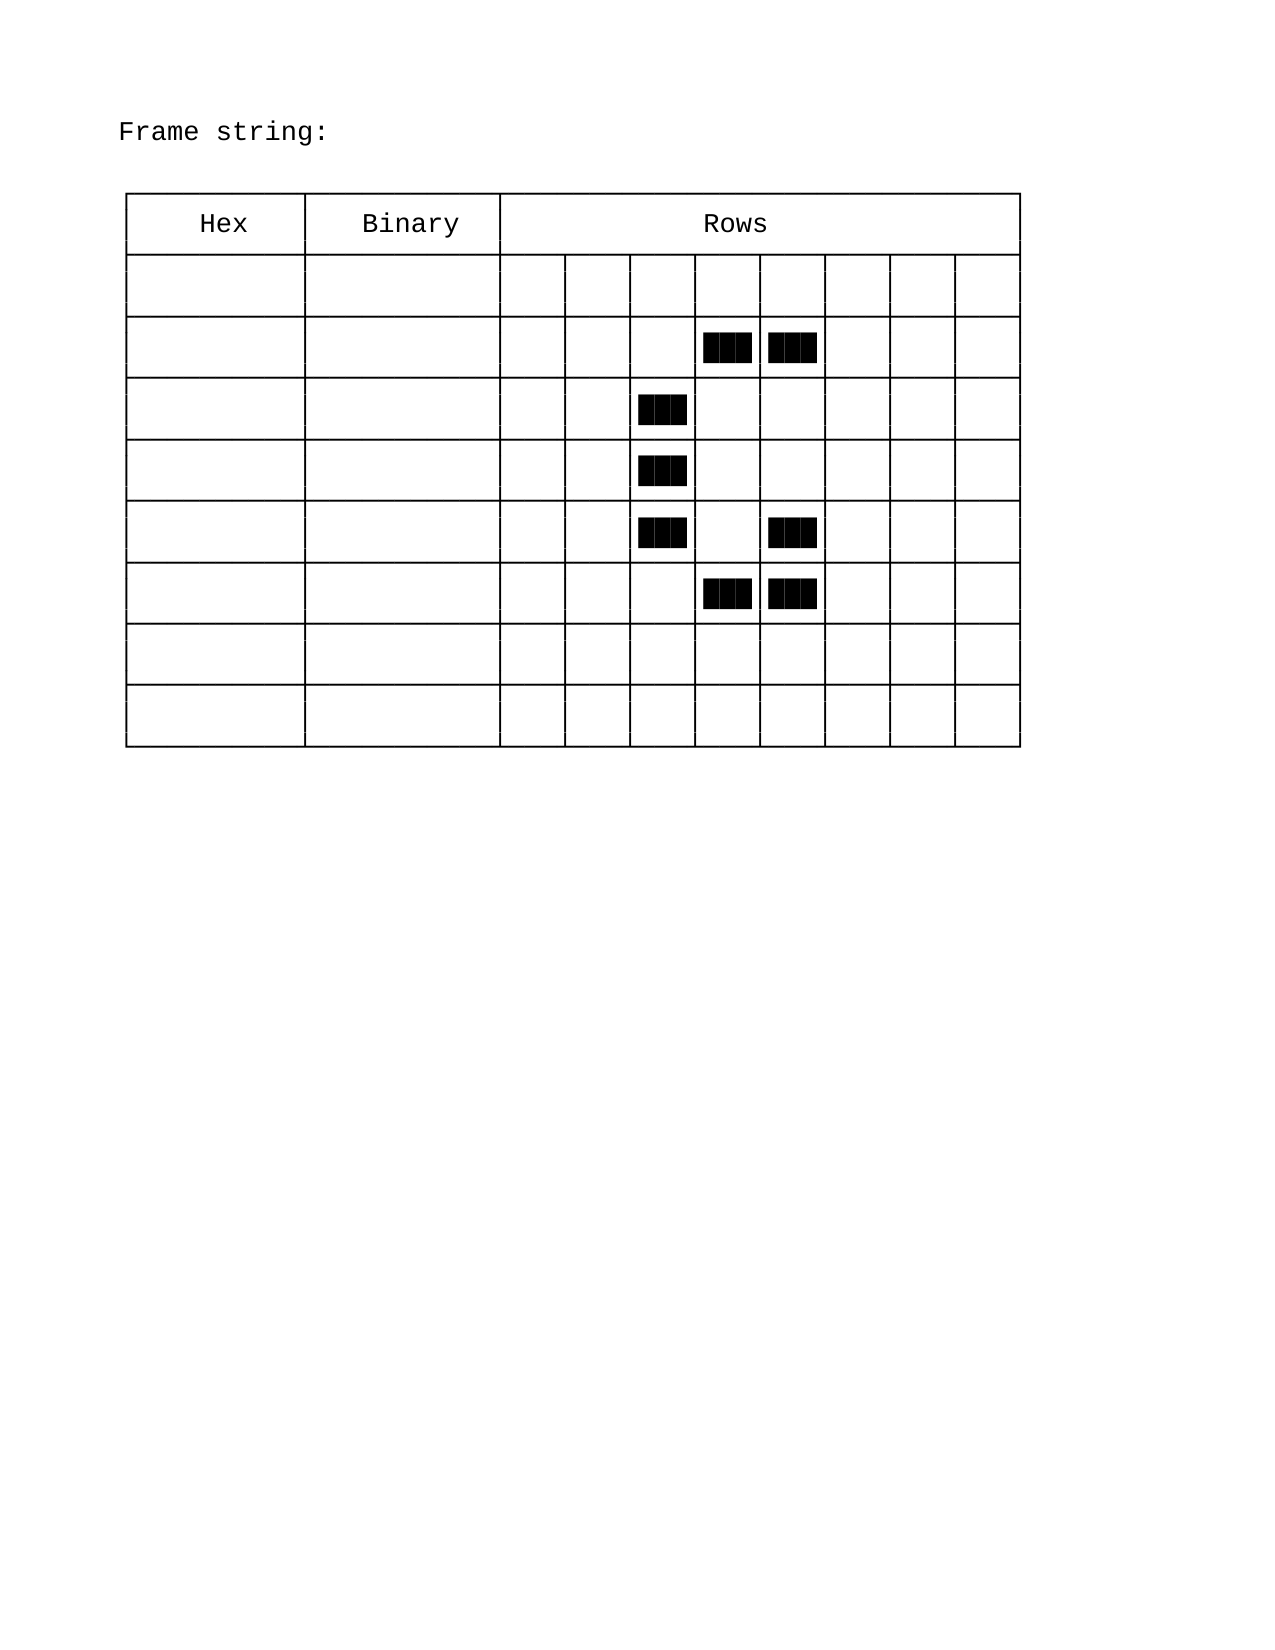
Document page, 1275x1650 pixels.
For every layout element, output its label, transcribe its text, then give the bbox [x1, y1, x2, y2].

text ├──────────┼───────────┼───┼───┼───┼───┼───┼───┼───┼───┤ [501, 548, 564, 579]
text ├──────────┼───────────┼───┼───┼───┼───┼───┼───┼───┼───┤ [891, 610, 954, 641]
text │ │ │ │ │ │███│███│ │ │ │ [891, 579, 954, 610]
text ├──────────┼───────────┼───┼───┼───┼───┼───┼───┼───┼───┤ [501, 487, 564, 518]
text ├──────────┼───────────┼───┼───┼───┼───┼───┼───┼───┼───┤ [1021, 548, 1157, 579]
text │ │ │ │ │ │ │ │ │ │ │ [891, 641, 954, 671]
text │ │ │ │ │ │ │ │ │ │ │ [826, 702, 889, 733]
text │ │ │ │ │ │ │ │ │ │ │ [127, 641, 304, 671]
text │ │ │ │ │███│ │ │ │ │ │ [501, 456, 564, 487]
text │ │ │ │ │ │███│███│ │ │ │ [631, 579, 694, 610]
text ├──────────┼───────────┼───┼───┼───┼───┼───┼───┼───┼───┤ [761, 487, 824, 518]
text ├──────────┼───────────┼───┼───┼───┼───┼───┼───┼───┼───┤ [956, 425, 1019, 456]
text ├──────────┼───────────┼───┼───┼───┼───┼───┼───┼───┼───┤ [696, 302, 759, 333]
text ├──────────┼───────────┼───┼───┼───┼───┼───┼───┼───┼───┤ [566, 610, 629, 641]
text ├──────────┼───────────┼───┬───┬───┬───┬───┬───┬───┬───┤ [501, 241, 1019, 272]
text ├──────────┼───────────┼───┼───┼───┼───┼───┼───┼───┼───┤ [761, 548, 824, 579]
text │ │ │ │ │███│ │ │ │ │ │ [696, 456, 759, 487]
text │ │ │ │ │ │███│███│ │ │ │ [306, 333, 499, 364]
text ├──────────┼───────────┼───┼───┼───┼───┼───┼───┼───┼───┤ [306, 302, 499, 333]
text ├──────────┼───────────┼───┼───┼───┼───┼───┼───┼───┼───┤ [306, 548, 499, 579]
text ├──────────┼───────────┼───┼───┼───┼───┼───┼───┼───┼───┤ [1021, 671, 1157, 702]
text │ │ │ │ │███│ │ │ │ │ │ [501, 395, 564, 425]
text └──────────┴───────────┴───┴───┴───┴───┴───┴───┴───┴───┘ [118, 733, 1157, 763]
text ├──────────┼───────────┼───┼───┼───┼───┼───┼───┼───┼───┤ [696, 610, 759, 641]
text │ │ │ │ │███│ │ │ │ │ │ [826, 395, 889, 425]
text │ │ │ │ │ │ │ │ │ │ │ [826, 272, 889, 302]
text │ │ │ │ │███│ │ │ │ │ │ [826, 456, 889, 487]
text │ │ │ │ │ │███│███│ │ │ │ [826, 579, 889, 610]
text │ │ │ │ │ │███│███│ │ │ │ [891, 333, 954, 364]
text ┌──────────┬───────────┬───────────────────────────────┐ [118, 179, 1157, 210]
text │ │ │ │ │███│ │ │ │ │ │ [631, 456, 694, 487]
text │ │ │ │ │███│ │ │ │ │ │ [566, 456, 629, 487]
text │ │ │ │ │ │ │ │ │ │ │ [956, 272, 1019, 302]
text ├──────────┼───────────┼───┼───┼───┼───┼───┼───┼───┼───┤ [696, 671, 759, 702]
text ├──────────┼───────────┼───┼───┼───┼───┼───┼───┼───┼───┤ [127, 364, 304, 395]
text │ │ │ │ │ │███│███│ │ │ │ [127, 333, 304, 364]
text │ │ │ │ │ │███│███│ │ │ │ [127, 579, 304, 610]
text ├──────────┼───────────┼───┼───┼───┼───┼───┼───┼───┼───┤ [566, 364, 629, 395]
text │ │ │ │ │███│ │ │ │ │ │ [956, 456, 1019, 487]
text │ │ │ │ │███│ │ │ │ │ │ [891, 395, 954, 425]
text │ │ │ │ │███│ │ │ │ │ │ [891, 456, 954, 487]
text ├──────────┼───────────┼───┼───┼───┼───┼───┼───┼───┼───┤ [1021, 487, 1157, 518]
text ├──────────┼───────────┼───┼───┼───┼───┼───┼───┼───┼───┤ [631, 671, 694, 702]
text ├──────────┼───────────┼───┬───┬───┬───┬───┬───┬───┬───┤ [306, 241, 499, 272]
text │ │ │ │ │███│ │ │ │ │ │ [1021, 395, 1157, 425]
text ├──────────┼───────────┼───┼───┼───┼───┼───┼───┼───┼───┤ [1021, 610, 1157, 641]
text ├──────────┼───────────┼───┼───┼───┼───┼───┼───┼───┼───┤ [127, 610, 304, 641]
text ├──────────┼───────────┼───┼───┼───┼───┼───┼───┼───┼───┤ [761, 671, 824, 702]
text ├──────────┼───────────┼───┼───┼───┼───┼───┼───┼───┼───┤ [696, 487, 759, 518]
text │ │ │ │ │ │ │ │ │ │ │ [761, 641, 824, 671]
text ├──────────┼───────────┼───┼───┼───┼───┼───┼───┼───┼───┤ [826, 548, 889, 579]
text │ │ │ │ │ │ │ │ │ │ │ [306, 272, 499, 302]
text ├──────────┼───────────┼───┼───┼───┼───┼───┼───┼───┼───┤ [501, 302, 564, 333]
text │ │ │ │ │███│ │ │ │ │ │ [696, 395, 759, 425]
text ├──────────┼───────────┼───┼───┼───┼───┼───┼───┼───┼───┤ [891, 671, 954, 702]
text │ │ │ │ │ │███│███│ │ │ │ [306, 579, 499, 610]
text │ │ │ │ │███│ │███│ │ │ │ [891, 518, 954, 548]
text │ │ │ │ │ │███│███│ │ │ │ [761, 579, 824, 610]
text │ │ │ │ │ │ │ │ │ │ │ [956, 702, 1019, 733]
text ├──────────┼───────────┼───┼───┼───┼───┼───┼───┼───┼───┤ [826, 302, 889, 333]
text ├──────────┼───────────┼───┼───┼───┼───┼───┼───┼───┼───┤ [761, 364, 824, 395]
text │ │ │ │ │ │███│███│ │ │ │ [761, 333, 824, 364]
text ├──────────┼───────────┼───┼───┼───┼───┼───┼───┼───┼───┤ [761, 302, 824, 333]
text │ │ │ │ │███│ │███│ │ │ │ [501, 518, 564, 548]
text │ │ │ │ │ │ │ │ │ │ │ [306, 641, 499, 671]
text ├──────────┼───────────┼───┼───┼───┼───┼───┼───┼───┼───┤ [891, 487, 954, 518]
text ├──────────┼───────────┼───┼───┼───┼───┼───┼───┼───┼───┤ [956, 487, 1019, 518]
text ├──────────┼───────────┼───┼───┼───┼───┼───┼───┼───┼───┤ [696, 548, 759, 579]
text │ │ │ │ │ │ │ │ │ │ │ [761, 272, 824, 302]
text │ │ │ │ │ │███│███│ │ │ │ [826, 333, 889, 364]
text ├──────────┼───────────┼───┼───┼───┼───┼───┼───┼───┼───┤ [696, 425, 759, 456]
text ├──────────┼───────────┼───┼───┼───┼───┼───┼───┼───┼───┤ [1021, 364, 1157, 395]
text ├──────────┼───────────┼───┼───┼───┼───┼───┼───┼───┼───┤ [761, 425, 824, 456]
text ├──────────┼───────────┼───┼───┼───┼───┼───┼───┼───┼───┤ [566, 425, 629, 456]
text Frame string: [118, 118, 1157, 149]
text │ │ │ │ │ │ │ │ │ │ │ [891, 702, 954, 733]
text ├──────────┼───────────┼───┼───┼───┼───┼───┼───┼───┼───┤ [501, 364, 564, 395]
text ├──────────┼───────────┼───┼───┼───┼───┼───┼───┼───┼───┤ [631, 548, 694, 579]
text │ │ │ │ │███│ │ │ │ │ │ [1021, 456, 1157, 487]
text │ │ │ │ │ │███│███│ │ │ │ [696, 333, 759, 364]
text │ │ │ │ │███│ │ │ │ │ │ [306, 395, 499, 425]
text ├──────────┼───────────┼───┼───┼───┼───┼───┼───┼───┼───┤ [306, 425, 499, 456]
text │ │ │ │ │ │███│███│ │ │ │ [1021, 333, 1157, 364]
text │ Hex │ Binary │ Rows │ [306, 210, 499, 241]
text ├──────────┼───────────┼───┬───┬───┬───┬───┬───┬───┬───┤ [1021, 241, 1157, 272]
text ├──────────┼───────────┼───┼───┼───┼───┼───┼───┼───┼───┤ [1021, 302, 1157, 333]
text │ Hex │ Binary │ Rows │ [127, 210, 304, 241]
text ├──────────┼───────────┼───┼───┼───┼───┼───┼───┼───┼───┤ [826, 487, 889, 518]
text ├──────────┼───────────┼───┼───┼───┼───┼───┼───┼───┼───┤ [891, 302, 954, 333]
text ├──────────┼───────────┼───┼───┼───┼───┼───┼───┼───┼───┤ [891, 548, 954, 579]
text │ │ │ │ │ │ │ │ │ │ │ [1021, 272, 1157, 302]
text ├──────────┼───────────┼───┼───┼───┼───┼───┼───┼───┼───┤ [631, 487, 694, 518]
text ├──────────┼───────────┼───┼───┼───┼───┼───┼───┼───┼───┤ [891, 425, 954, 456]
text ├──────────┼───────────┼───┼───┼───┼───┼───┼───┼───┼───┤ [306, 671, 499, 702]
text │ │ │ │ │ │ │ │ │ │ │ [891, 272, 954, 302]
text ├──────────┼───────────┼───┬───┬───┬───┬───┬───┬───┬───┤ [127, 241, 304, 272]
text │ │ │ │ │███│ │███│ │ │ │ [127, 518, 304, 548]
text │ │ │ │ │ │ │ │ │ │ │ [1021, 641, 1157, 671]
text │ │ │ │ │███│ │███│ │ │ │ [956, 518, 1019, 548]
text ├──────────┼───────────┼───┼───┼───┼───┼───┼───┼───┼───┤ [956, 610, 1019, 641]
text │ │ │ │ │ │ │ │ │ │ │ [696, 702, 759, 733]
text ├──────────┼───────────┼───┼───┼───┼───┼───┼───┼───┼───┤ [566, 487, 629, 518]
text │ │ │ │ │███│ │███│ │ │ │ [1021, 518, 1157, 548]
text ├──────────┼───────────┼───┼───┼───┼───┼───┼───┼───┼───┤ [127, 671, 304, 702]
text │ │ │ │ │ │ │ │ │ │ │ [761, 702, 824, 733]
text ├──────────┼───────────┼───┼───┼───┼───┼───┼───┼───┼───┤ [631, 302, 694, 333]
text ├──────────┼───────────┼───┼───┼───┼───┼───┼───┼───┼───┤ [631, 364, 694, 395]
text ├──────────┼───────────┼───┼───┼───┼───┼───┼───┼───┼───┤ [696, 364, 759, 395]
text │ │ │ │ │ │███│███│ │ │ │ [631, 333, 694, 364]
text │ │ │ │ │ │███│███│ │ │ │ [501, 333, 564, 364]
text │ │ │ │ │ │ │ │ │ │ │ [566, 702, 629, 733]
text ├──────────┼───────────┼───┼───┼───┼───┼───┼───┼───┼───┤ [956, 302, 1019, 333]
text │ │ │ │ │ │███│███│ │ │ │ [956, 579, 1019, 610]
text ├──────────┼───────────┼───┼───┼───┼───┼───┼───┼───┼───┤ [306, 610, 499, 641]
text │ │ │ │ │ │ │ │ │ │ │ [826, 641, 889, 671]
text ├──────────┼───────────┼───┼───┼───┼───┼───┼───┼───┼───┤ [826, 364, 889, 395]
text ├──────────┼───────────┼───┼───┼───┼───┼───┼───┼───┼───┤ [1021, 425, 1157, 456]
text ├──────────┼───────────┼───┼───┼───┼───┼───┼───┼───┼───┤ [956, 548, 1019, 579]
text │ │ │ │ │███│ │███│ │ │ │ [306, 518, 499, 548]
text │ │ │ │ │███│ │███│ │ │ │ [696, 518, 759, 548]
text │ │ │ │ │ │ │ │ │ │ │ [501, 702, 564, 733]
text │ │ │ │ │ │ │ │ │ │ │ [631, 272, 694, 302]
text ├──────────┼───────────┼───┼───┼───┼───┼───┼───┼───┼───┤ [826, 425, 889, 456]
text │ │ │ │ │ │ │ │ │ │ │ [956, 641, 1019, 671]
text │ │ │ │ │ │███│███│ │ │ │ [696, 579, 759, 610]
text ├──────────┼───────────┼───┼───┼───┼───┼───┼───┼───┼───┤ [127, 425, 304, 456]
text │ │ │ │ │ │ │ │ │ │ │ [127, 702, 304, 733]
text │ │ │ │ │ │ │ │ │ │ │ [696, 272, 759, 302]
text │ │ │ │ │ │ │ │ │ │ │ [631, 641, 694, 671]
text ├──────────┼───────────┼───┼───┼───┼───┼───┼───┼───┼───┤ [826, 671, 889, 702]
text ├──────────┼───────────┼───┼───┼───┼───┼───┼───┼───┼───┤ [501, 610, 564, 641]
text │ │ │ │ │ │███│███│ │ │ │ [956, 333, 1019, 364]
text │ │ │ │ │ │ │ │ │ │ │ [501, 641, 564, 671]
text ├──────────┼───────────┼───┼───┼───┼───┼───┼───┼───┼───┤ [127, 487, 304, 518]
text ├──────────┼───────────┼───┼───┼───┼───┼───┼───┼───┼───┤ [501, 425, 564, 456]
text │ │ │ │ │ │███│███│ │ │ │ [566, 333, 629, 364]
text ├──────────┼───────────┼───┼───┼───┼───┼───┼───┼───┼───┤ [566, 548, 629, 579]
text │ │ │ │ │ │███│███│ │ │ │ [501, 579, 564, 610]
text │ │ │ │ │███│ │ │ │ │ │ [956, 395, 1019, 425]
text │ │ │ │ │ │ │ │ │ │ │ [127, 272, 304, 302]
text │ │ │ │ │███│ │ │ │ │ │ [566, 395, 629, 425]
text │ │ │ │ │███│ │███│ │ │ │ [566, 518, 629, 548]
text │ │ │ │ │███│ │ │ │ │ │ [127, 395, 304, 425]
text │ │ │ │ │ │███│███│ │ │ │ [566, 579, 629, 610]
text │ │ │ │ │ │ │ │ │ │ │ [696, 641, 759, 671]
text ├──────────┼───────────┼───┼───┼───┼───┼───┼───┼───┼───┤ [631, 425, 694, 456]
text │ │ │ │ │███│ │ │ │ │ │ [306, 456, 499, 487]
text │ │ │ │ │ │ │ │ │ │ │ [631, 702, 694, 733]
text ├──────────┼───────────┼───┼───┼───┼───┼───┼───┼───┼───┤ [761, 610, 824, 641]
text │ │ │ │ │███│ │███│ │ │ │ [826, 518, 889, 548]
text ├──────────┼───────────┼───┼───┼───┼───┼───┼───┼───┼───┤ [566, 671, 629, 702]
text │ │ │ │ │ │███│███│ │ │ │ [1021, 579, 1157, 610]
text │ │ │ │ │ │ │ │ │ │ │ [566, 641, 629, 671]
text ├──────────┼───────────┼───┼───┼───┼───┼───┼───┼───┼───┤ [956, 671, 1019, 702]
text ├──────────┼───────────┼───┼───┼───┼───┼───┼───┼───┼───┤ [127, 302, 304, 333]
text ├──────────┼───────────┼───┼───┼───┼───┼───┼───┼───┼───┤ [826, 610, 889, 641]
text │ │ │ │ │███│ │ │ │ │ │ [761, 395, 824, 425]
text ├──────────┼───────────┼───┼───┼───┼───┼───┼───┼───┼───┤ [566, 302, 629, 333]
text │ │ │ │ │ │ │ │ │ │ │ [501, 272, 564, 302]
text │ │ │ │ │ │ │ │ │ │ │ [306, 702, 499, 733]
text │ Hex │ Binary │ Rows │ [1021, 210, 1157, 241]
text ├──────────┼───────────┼───┼───┼───┼───┼───┼───┼───┼───┤ [501, 671, 564, 702]
text ├──────────┼───────────┼───┼───┼───┼───┼───┼───┼───┼───┤ [631, 610, 694, 641]
text │ │ │ │ │███│ │ │ │ │ │ [761, 456, 824, 487]
text ├──────────┼───────────┼───┼───┼───┼───┼───┼───┼───┼───┤ [127, 548, 304, 579]
text ├──────────┼───────────┼───┼───┼───┼───┼───┼───┼───┼───┤ [306, 364, 499, 395]
text ├──────────┼───────────┼───┼───┼───┼───┼───┼───┼───┼───┤ [306, 487, 499, 518]
text │ │ │ │ │███│ │ │ │ │ │ [127, 456, 304, 487]
text ├──────────┼───────────┼───┼───┼───┼───┼───┼───┼───┼───┤ [956, 364, 1019, 395]
text ├──────────┼───────────┼───┼───┼───┼───┼───┼───┼───┼───┤ [891, 364, 954, 395]
text │ Hex │ Binary │ Rows │ [501, 210, 1019, 241]
text │ │ │ │ │ │ │ │ │ │ │ [566, 272, 629, 302]
text │ │ │ │ │ │ │ │ │ │ │ [1021, 702, 1157, 733]
